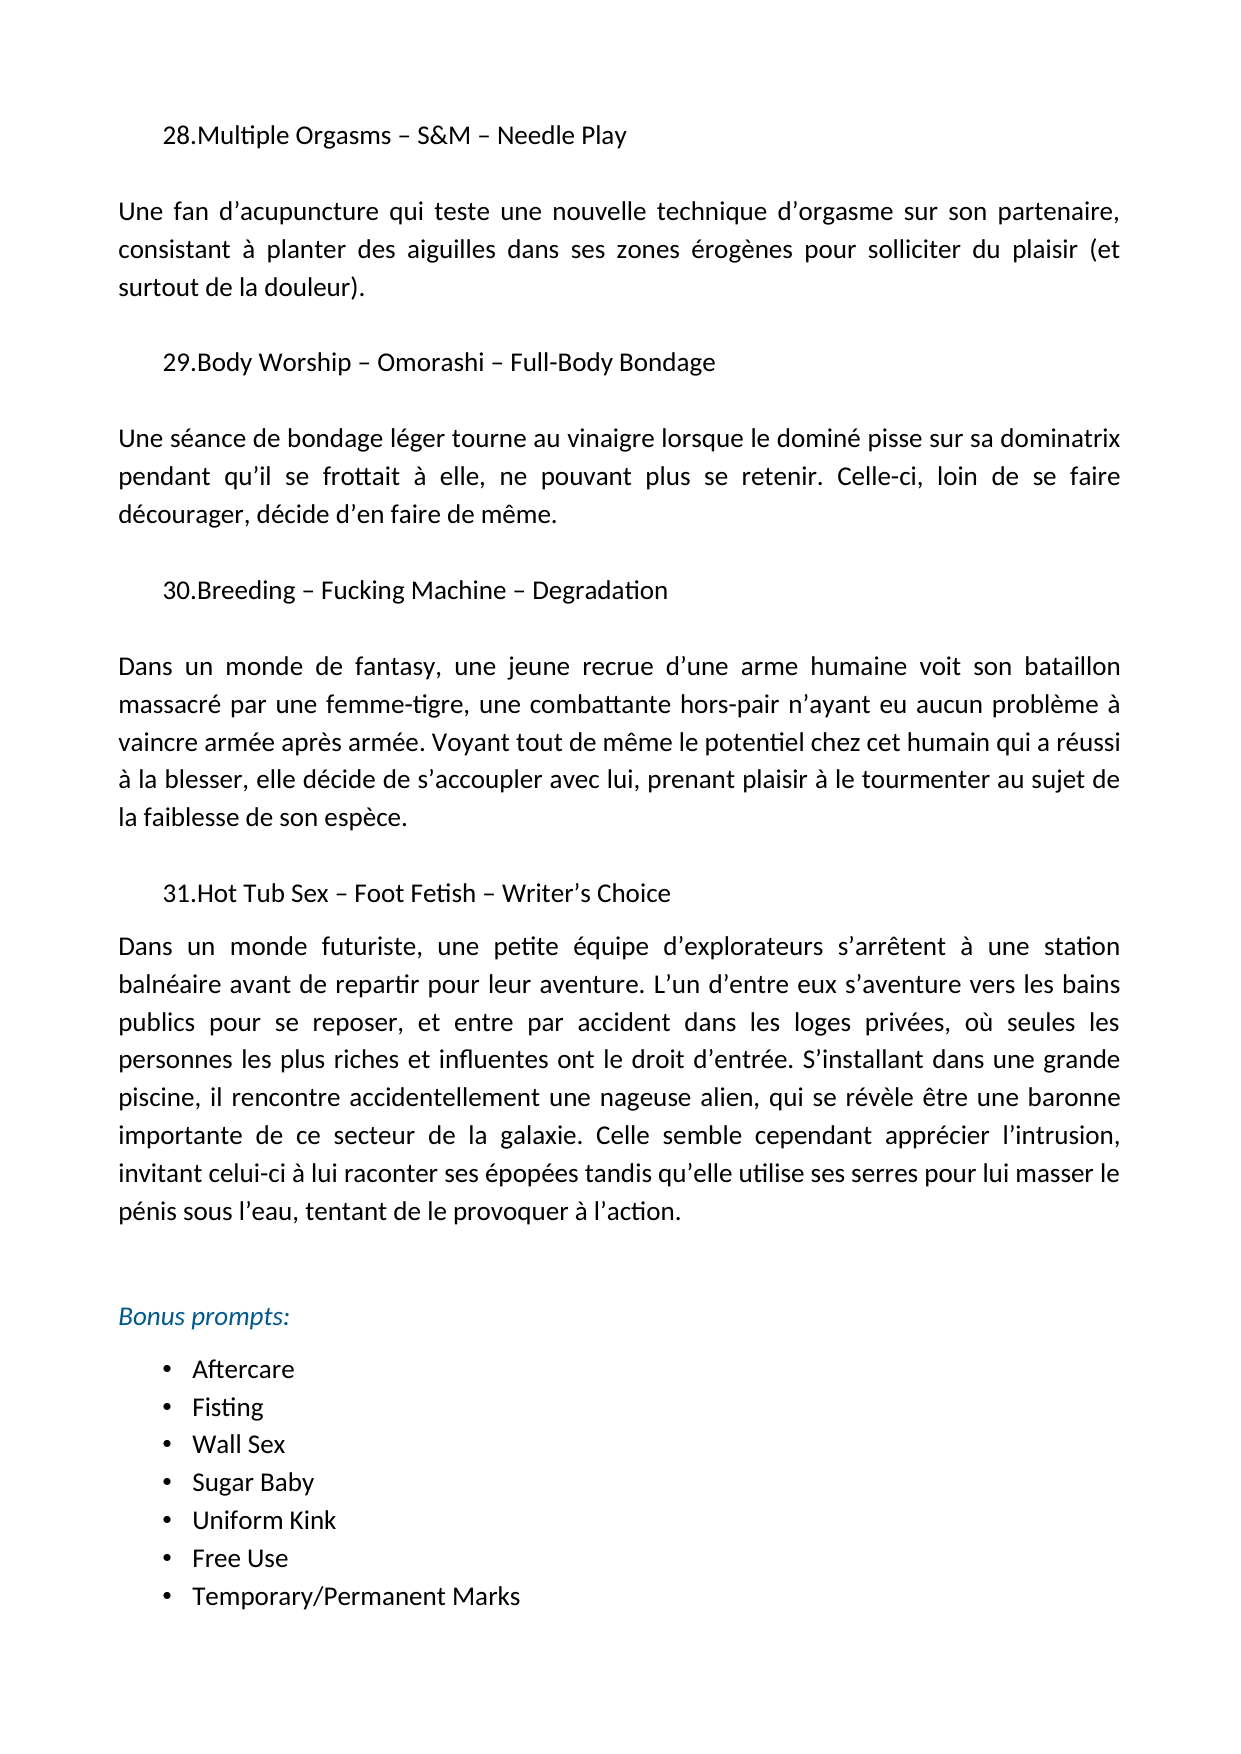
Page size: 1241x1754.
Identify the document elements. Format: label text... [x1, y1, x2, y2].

list Body Worship – Omorashi – Full-Body Bondage [162, 346, 1122, 379]
text Dans un monde de fantasy, une jeune recrue d’une arme humaine voit son bataillon massacré par une femme-tigre, une combattante hors-pair n’ayant eu aucun problème à vaincre armée après armée. Voyant tout de même le potentiel chez cet humain qui a réussi à la blesser, elle décide de s’accoupler avec lui, prenant plaisir à le tourmenter au sujet de la faiblesse de son espèce. [118, 649, 1122, 834]
list Fisting [162, 1390, 1122, 1423]
list Breeding – Fucking Machine – Degradation [162, 573, 1122, 606]
list Free Use [162, 1541, 1122, 1574]
subtitle Bonus prompts: [118, 1299, 1122, 1332]
list Aftercare [162, 1352, 1122, 1385]
list Wall Sex [162, 1428, 1122, 1461]
text Une fan d’acupuncture qui teste une nouvelle technique d’orgasme sur son partenaire, consistant à planter des aiguilles dans ses zones érogènes pour solliciter du plaisir (et surtout de la douleur). [118, 194, 1122, 303]
list Sugar Baby [162, 1466, 1122, 1499]
text Une séance de bondage léger tourne au vinaigre lorsque le dominé pisse sur sa dominatrix pendant qu’il se frottait à elle, ne pouvant plus se retenir. Celle-ci, loin de se faire décourager, décide d’en faire de même. [118, 421, 1122, 530]
list Uniform Kink [162, 1503, 1122, 1537]
list Multiple Orgasms – S&M – Needle Play [162, 118, 1122, 151]
list Temporary/Permanent Marks [162, 1579, 1122, 1612]
text Dans un monde futuriste, une petite équipe d’explorateurs s’arrêtent à une station balnéaire avant de repartir pour leur aventure. L’un d’entre eux s’aventure vers les bains publics pour se reposer, et entre par accident dans les loges privées, où seules les personnes les plus riches et influentes ont le droit d’entrée. S’installant dans une grande piscine, il rencontre accidentellement une nageuse alien, qui se révèle être une baronne importante de ce secteur de la galaxie. Celle semble cependant apprécier l’intrusion, invitant celui-ci à lui raconter ses épopées tandis qu’elle utilise ses serres pour lui masser le pénis sous l’eau, tentant de le provoquer à l’action. [118, 929, 1122, 1227]
list Hot Tub Sex – Foot Fetish – Writer’s Choice [162, 876, 1122, 909]
